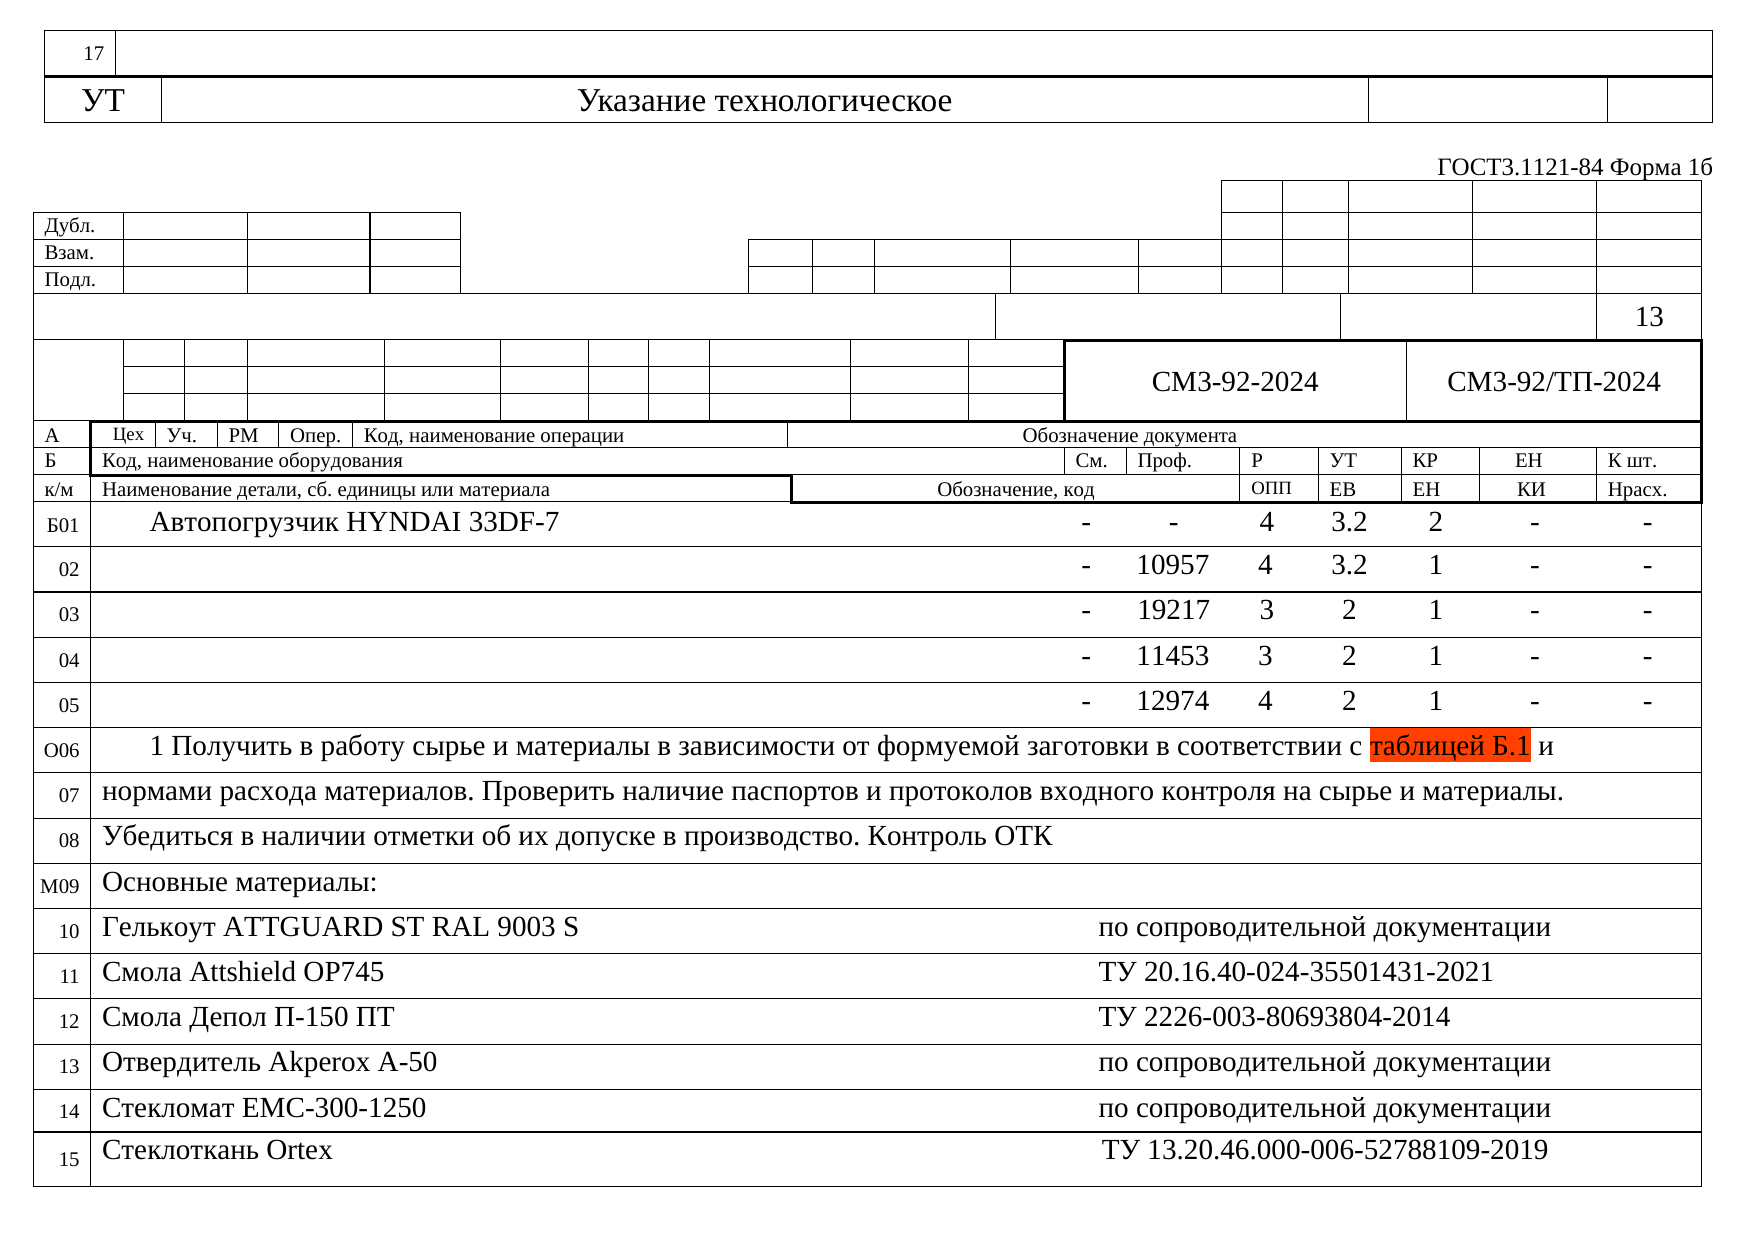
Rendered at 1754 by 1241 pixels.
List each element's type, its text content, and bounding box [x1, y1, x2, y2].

table_cell 12 [34, 999, 90, 1043]
table_cell [1139, 267, 1221, 293]
table_cell [248, 213, 369, 239]
table_cell [915, 31, 1712, 74]
table_cell [589, 394, 648, 420]
table_cell [1473, 213, 1596, 239]
table_cell 3.2 [1307, 504, 1391, 546]
table_cell [385, 340, 500, 366]
table_cell ЕН [1480, 448, 1596, 474]
table_cell А [34, 421, 89, 447]
table_cell - [1590, 638, 1701, 682]
table_cell [1473, 240, 1596, 266]
table_header [370, 180, 460, 212]
table_cell - [1051, 593, 1121, 637]
table_cell [461, 266, 748, 293]
table_cell 03 [34, 593, 90, 637]
table_cell ТУ 2226-003-80693804-2014 [1087, 999, 1701, 1043]
table_cell [1222, 240, 1282, 266]
table_cell нормами расхода материалов. Проверить наличие паспортов и протоколов входного контроля на сырье и материалы. [91, 773, 1701, 817]
table_cell 2 [1391, 504, 1479, 546]
table_cell 04 [34, 638, 90, 682]
table_cell [1473, 267, 1596, 293]
table_cell [124, 267, 247, 293]
table_cell 1 [1391, 547, 1479, 591]
table_cell [969, 394, 1063, 420]
table_cell [501, 340, 588, 366]
table_cell - [1051, 504, 1121, 546]
table_cell по сопроводительной документации [1087, 909, 1701, 953]
table_cell [1349, 267, 1472, 293]
table_cell [1369, 78, 1607, 122]
table_cell [91, 638, 1051, 682]
table_cell - [1590, 593, 1701, 637]
table_cell - [1480, 504, 1590, 546]
table_cell ТУ 13.20.46.000-006-52788109-2019 [1087, 1133, 1701, 1186]
table_cell [649, 394, 709, 420]
table_cell [1597, 267, 1701, 293]
table_header [1222, 181, 1282, 212]
table_cell [124, 394, 184, 420]
table_cell [124, 367, 184, 393]
table_cell [649, 367, 709, 393]
table_cell [710, 367, 850, 393]
table_cell [1283, 213, 1348, 239]
table_cell - [1590, 504, 1701, 546]
table_cell Подл. [34, 267, 123, 293]
table_cell [385, 394, 500, 420]
table_cell Смола Attshield OP745 [91, 954, 1087, 998]
table_cell 02 [34, 547, 90, 591]
table_cell [1139, 240, 1221, 266]
table_header [1473, 181, 1596, 212]
table_cell 10957 [1121, 547, 1226, 591]
table_header [33, 180, 124, 212]
table_cell 4 [1226, 547, 1307, 591]
table_cell [649, 340, 709, 366]
table_cell 4 [1226, 504, 1307, 546]
table_cell Нрасх. [1597, 475, 1700, 501]
table_cell [124, 240, 247, 266]
table_cell Р [1240, 448, 1318, 474]
table_cell [501, 367, 588, 393]
table_cell [1341, 294, 1596, 338]
table_cell Смола Депол П-150 ПТ [91, 999, 1087, 1043]
table_cell - [1480, 593, 1590, 637]
table_cell по сопроводительной документации [1087, 1045, 1701, 1089]
table_cell УТ [45, 78, 161, 122]
table_cell Убедиться в наличии отметки об их допуске в производство. Контроль ОТК [91, 819, 1701, 863]
table_cell - [1590, 547, 1701, 591]
table_cell 4 [1226, 683, 1307, 727]
table_cell [1283, 267, 1348, 293]
table_cell [1222, 213, 1282, 239]
table_cell [91, 683, 1051, 727]
table_cell М09 [34, 864, 90, 908]
table_cell ЕН [1402, 475, 1479, 501]
table_cell [371, 267, 460, 293]
table_cell [1349, 240, 1472, 266]
table_cell Стекломат ЕМС-300-1250 [91, 1090, 1087, 1131]
table_cell [969, 340, 1063, 366]
table_cell О06 [34, 728, 90, 772]
table_cell УТ [1319, 448, 1401, 474]
table_cell [248, 340, 384, 366]
table_cell РМ [218, 423, 278, 447]
table_cell Гелькоут ATTGUARD ST RAL 9003 S [91, 909, 1087, 953]
table_cell - [1480, 683, 1590, 727]
table_cell [185, 367, 247, 393]
table_cell СМ3-92-2024 [1066, 342, 1406, 420]
table_cell [248, 240, 369, 266]
table_cell ТУ 20.16.40-024-35501431-2021 [1087, 954, 1701, 998]
table_cell 1 [1391, 638, 1479, 682]
table_cell [1011, 240, 1138, 266]
table_cell [875, 267, 1010, 293]
table_cell 11453 [1121, 638, 1226, 682]
table_cell [371, 213, 460, 239]
table_cell Автопогрузчик HYNDAI 33DF-7 [91, 502, 1051, 546]
table_cell Стеклоткань Ortex [91, 1133, 1087, 1186]
table_cell по сопроводительной документации [1087, 1090, 1701, 1131]
table_cell [589, 340, 648, 366]
table_cell См. [1065, 448, 1126, 474]
table_cell [1283, 240, 1348, 266]
table_cell [185, 340, 247, 366]
table_cell [248, 394, 384, 420]
table_header [1283, 181, 1348, 212]
table_cell КИ [1480, 475, 1596, 501]
table_cell [749, 240, 812, 266]
table_header [248, 180, 370, 212]
table_cell Основные материалы: [91, 864, 1087, 908]
table_cell [710, 394, 850, 420]
table_cell Уч. [156, 423, 217, 447]
table_cell 2 [1307, 638, 1391, 682]
table_cell [875, 240, 1010, 266]
table_cell 2 [1307, 683, 1391, 727]
table_cell [969, 367, 1063, 393]
table_cell 3 [1226, 638, 1307, 682]
table_cell [710, 340, 850, 366]
table_cell 17 [45, 31, 115, 74]
table_cell Б [34, 448, 89, 474]
table_cell 3 [1226, 593, 1307, 637]
table_cell [851, 394, 968, 420]
table_cell [91, 547, 1051, 591]
table_cell [749, 267, 812, 293]
text ГОСТ3.1121-84 Форма 1б [74, 152, 1713, 180]
table_cell Проф. [1127, 448, 1239, 474]
table_cell 10 [34, 909, 90, 953]
table_cell 11 [34, 954, 90, 998]
table_cell 05 [34, 683, 90, 727]
table_cell Взам. [34, 240, 123, 266]
table_cell [813, 240, 874, 266]
table_cell [813, 267, 874, 293]
table_cell К шт. ОП Кшт. Тп.з. Тшт. [1597, 448, 1700, 474]
table_cell - [1051, 638, 1121, 682]
table_cell [185, 394, 247, 420]
table_cell [703, 212, 1221, 239]
table_cell [501, 394, 588, 420]
table_cell [91, 593, 1051, 637]
table_cell [1608, 78, 1712, 122]
table_cell [1597, 213, 1701, 239]
table_cell - [1121, 504, 1226, 546]
table_cell - [1480, 547, 1590, 591]
table_cell 1 [1391, 593, 1479, 637]
table_cell 19217 [1121, 593, 1226, 637]
table_cell Б01 [34, 502, 90, 546]
table_cell [1011, 267, 1138, 293]
table_cell [248, 267, 369, 293]
table_cell Код, наименование оборудования [92, 448, 1064, 474]
table_cell Опер. [279, 423, 352, 447]
table_cell Код, наименование операции [353, 423, 787, 447]
table_cell 07 [34, 773, 90, 817]
table_cell [34, 340, 123, 420]
table_cell Обозначение, код [793, 475, 1239, 501]
table_cell [851, 367, 968, 393]
table_cell 13 [34, 1045, 90, 1089]
table_cell Цех [92, 423, 155, 447]
table_cell 12974 [1121, 683, 1226, 727]
table_cell [1222, 267, 1282, 293]
table_cell - [1590, 683, 1701, 727]
table_cell СМ3-92/ТП-2024 [1407, 342, 1700, 420]
table_cell 1 [1391, 683, 1479, 727]
table_header [703, 180, 1221, 212]
table_cell Указание технологическое [162, 78, 1368, 122]
table_cell [851, 340, 968, 366]
table_cell КР [1402, 448, 1479, 474]
table_cell [371, 240, 460, 266]
table_cell [124, 340, 184, 366]
table_cell ЕВ [1319, 475, 1401, 501]
table_cell [1349, 213, 1472, 239]
table_header [1597, 181, 1701, 212]
table_cell [461, 239, 748, 266]
table_cell [461, 212, 703, 239]
table_cell 13 [1597, 294, 1701, 338]
table_cell Обозначение документа [788, 423, 1700, 447]
table_cell Отвердитель Akperox A-50 [91, 1045, 1087, 1089]
table_cell [996, 294, 1340, 338]
table_cell 14 [34, 1090, 90, 1131]
table_header [460, 180, 703, 212]
table_cell - [1051, 683, 1121, 727]
table_cell к/м [34, 475, 90, 501]
table_header [124, 180, 247, 212]
table_cell [248, 367, 384, 393]
table_header [1349, 181, 1472, 212]
table_cell [589, 367, 648, 393]
table_cell [34, 294, 995, 338]
table_cell 15 [34, 1133, 90, 1186]
table_cell 08 [34, 819, 90, 863]
table_cell Наименование детали, сб. единицы или материала [91, 477, 790, 501]
table_cell - [1480, 638, 1590, 682]
table_cell Дубл. [34, 213, 123, 239]
table_cell - [1051, 547, 1121, 591]
table_cell 2 [1307, 593, 1391, 637]
table_cell 1 Получить в работу сырье и материалы в зависимости от формуемой заготовки в соответствии с таблицей Б.1 и [91, 728, 1701, 772]
table_cell [1087, 864, 1701, 908]
table_cell [385, 367, 500, 393]
table_cell [1597, 240, 1701, 266]
table_cell [116, 31, 915, 74]
table_cell ОПП [1240, 475, 1318, 501]
table_cell [124, 213, 247, 239]
table_cell 3.2 [1307, 547, 1391, 591]
